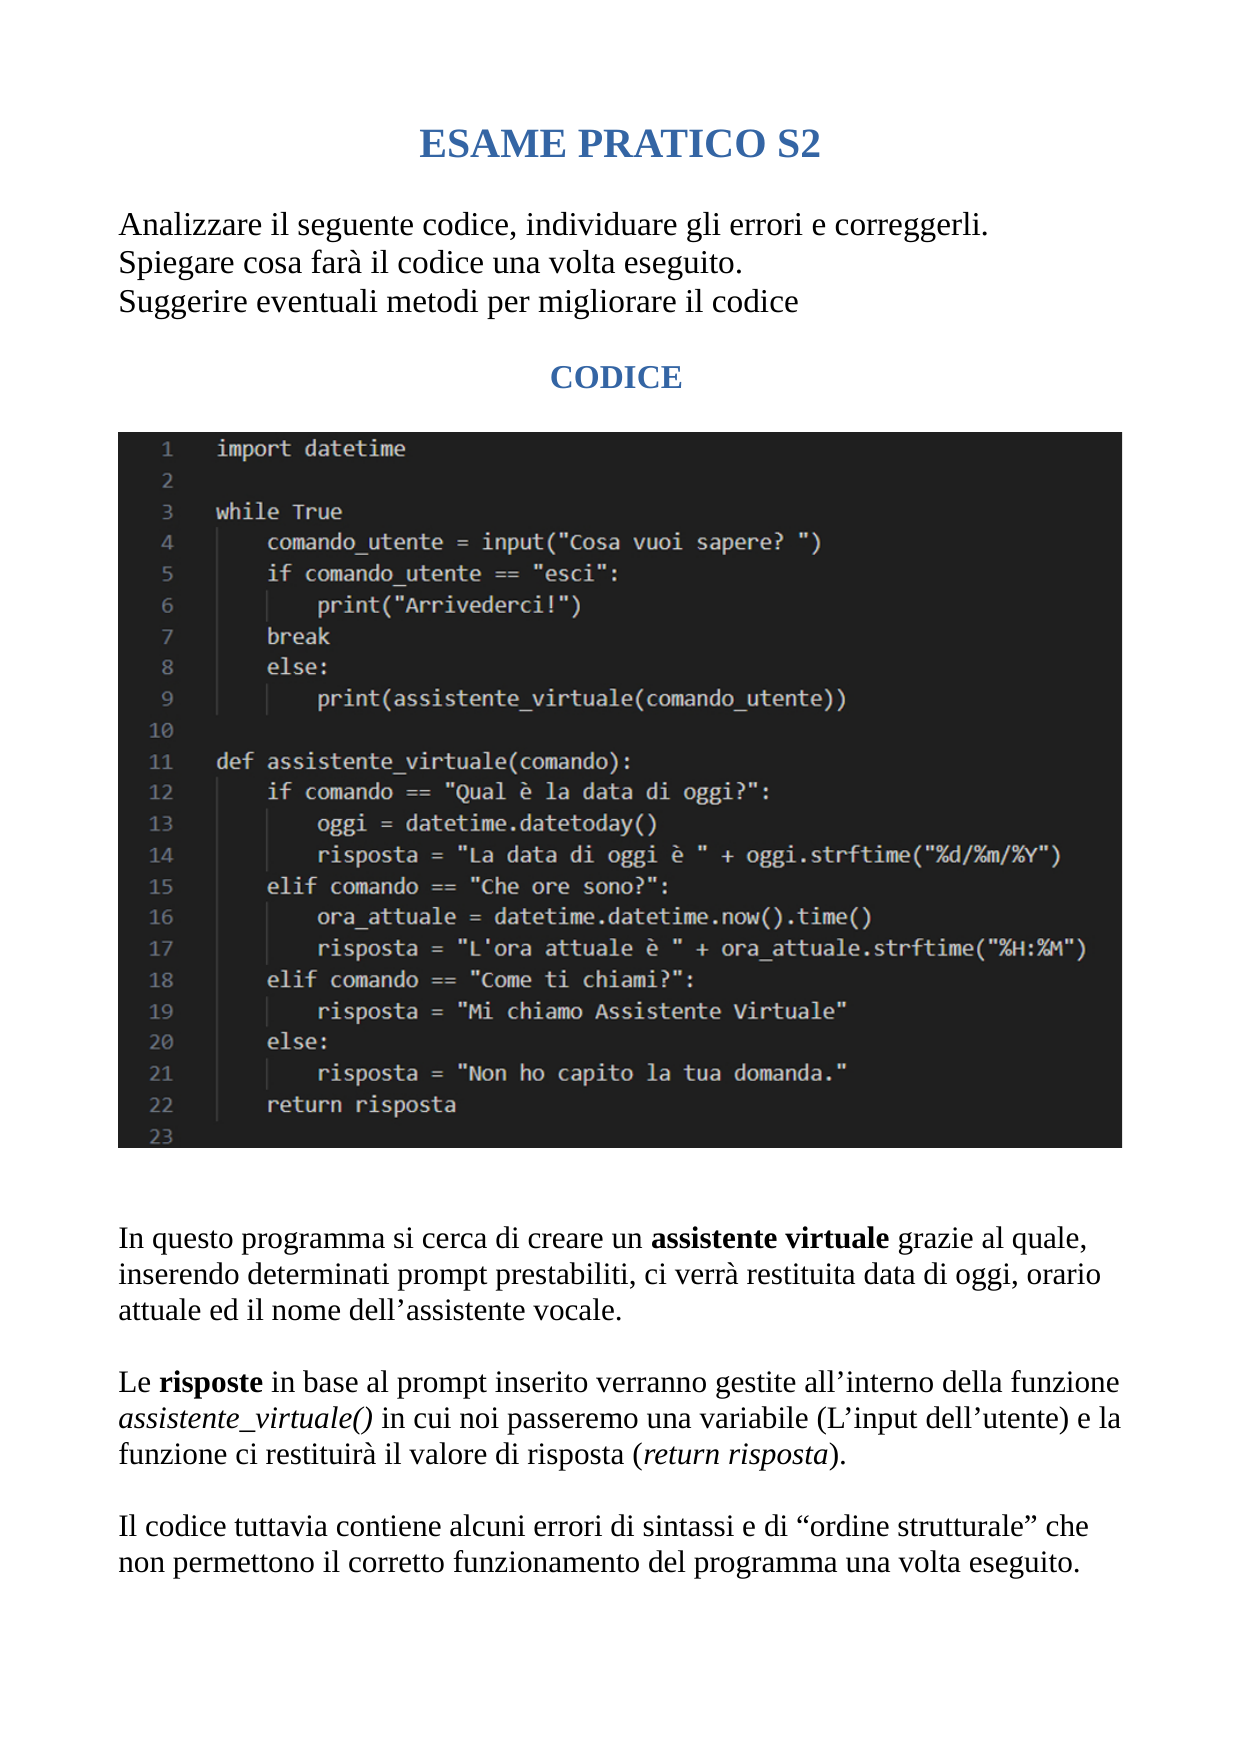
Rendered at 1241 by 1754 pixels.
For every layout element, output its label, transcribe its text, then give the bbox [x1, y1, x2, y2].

picture [118, 432, 1123, 1148]
text CODICE [118, 358, 1122, 396]
text Analizzare il seguente codice, individuare gli errori e correggerli. [118, 204, 1122, 243]
text In questo programma si cerca di creare un assistente virtuale grazie al quale, inserendo determinati prompt prestabiliti, ci verrà restituita data di oggi, orario attuale ed il nome dell’assistente vocale. [118, 1220, 1122, 1327]
text Il codice tuttavia contiene alcuni errori di sintassi e di “ordine strutturale” che non permettono il corretto funzionamento del programma una volta eseguito. [118, 1507, 1122, 1579]
text Spiegare cosa farà il codice una volta eseguito. [118, 243, 1122, 281]
text ESAME PRATICO S2 [118, 118, 1122, 166]
text Le risposte in base al prompt inserito verranno gestite all’interno della funzione assistente_virtuale() in cui noi passeremo una variabile (L’input dell’utente) e la funzione ci restituirà il valore di risposta (return risposta). [118, 1363, 1122, 1471]
text Suggerire eventuali metodi per migliorare il codice [118, 281, 1122, 319]
